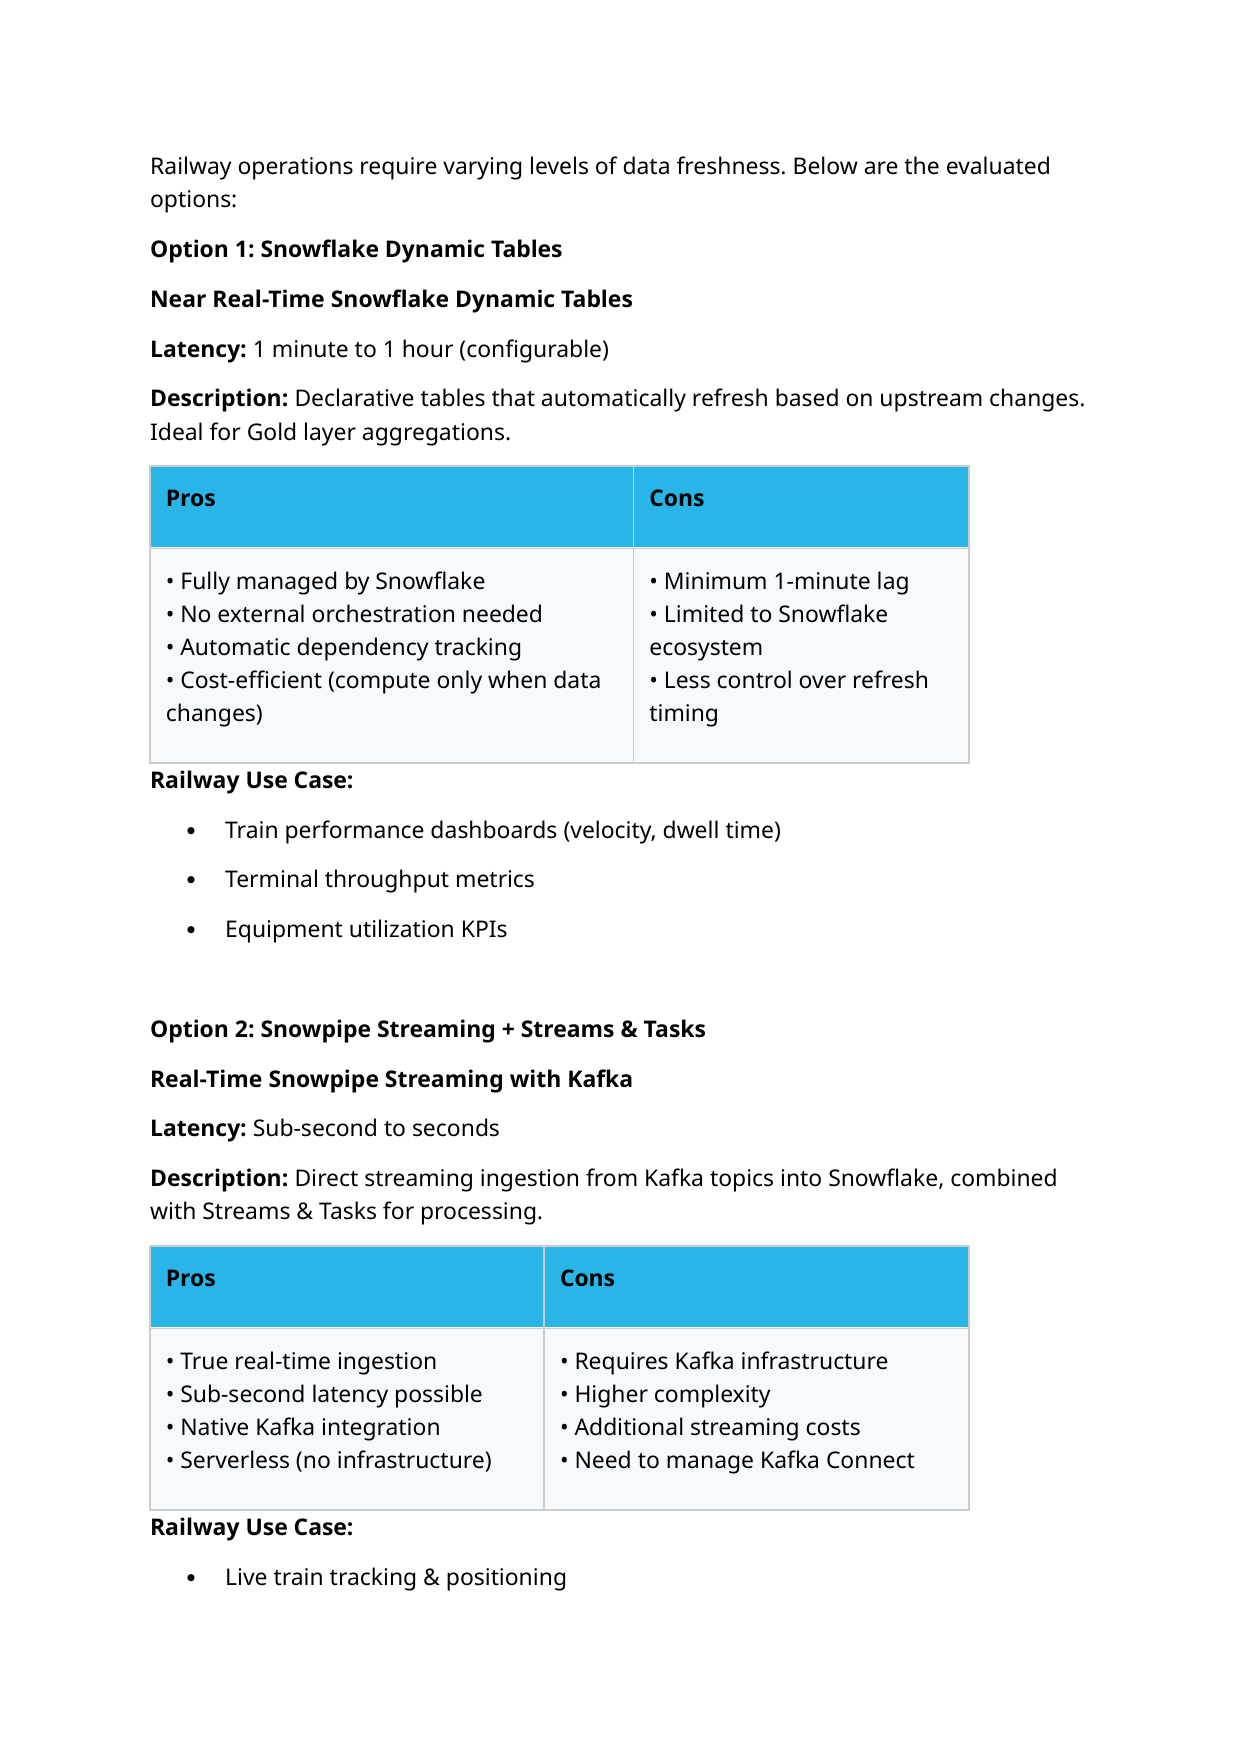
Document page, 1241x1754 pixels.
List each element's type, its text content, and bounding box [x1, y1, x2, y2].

text Option 1: Snowflake Dynamic Tables [150, 233, 1090, 264]
text Latency: Sub-second to seconds [150, 1112, 1090, 1144]
table_header Pros [151, 467, 633, 547]
table_cell • Fully managed by Snowflake • No external orchestration needed • Automatic dependency tracking • Cost-efficient (compute only when data changes) [151, 549, 633, 762]
text Railway Use Case: [150, 764, 1090, 795]
list Equipment utilization KPIs [187, 913, 1090, 944]
table_header Cons [634, 467, 968, 547]
table_cell • Minimum 1-minute lag • Limited to Snowflake ecosystem • Less control over refresh timing [634, 549, 968, 762]
text Railway Use Case: [150, 1511, 1090, 1542]
table_cell • True real-time ingestion • Sub-second latency possible • Native Kafka integration • Serverless (no infrastructure) [151, 1329, 543, 1509]
text Railway operations require varying levels of data freshness. Below are the evaluated options: [150, 150, 1090, 214]
text Description: Direct streaming ingestion from Kafka topics into Snowflake, combined with Streams & Tasks for processing. [150, 1162, 1090, 1227]
text Option 2: Snowpipe Streaming + Streams & Tasks [150, 1013, 1090, 1044]
table_header Cons [545, 1247, 968, 1327]
table_header Pros [151, 1247, 543, 1327]
text Real-Time Snowpipe Streaming with Kafka [150, 1063, 1090, 1094]
list Train performance dashboards (velocity, dwell time) [187, 814, 1090, 845]
text Latency: 1 minute to 1 hour (configurable) [150, 332, 1090, 364]
list Terminal throughput metrics [187, 863, 1090, 895]
list Live train tracking & positioning [187, 1560, 1090, 1592]
text Description: Declarative tables that automatically refresh based on upstream changes. Ideal for Gold layer aggregations. [150, 382, 1090, 447]
table_cell • Requires Kafka infrastructure • Higher complexity • Additional streaming costs • Need to manage Kafka Connect [545, 1329, 968, 1509]
text Near Real-Time Snowflake Dynamic Tables [150, 283, 1090, 314]
